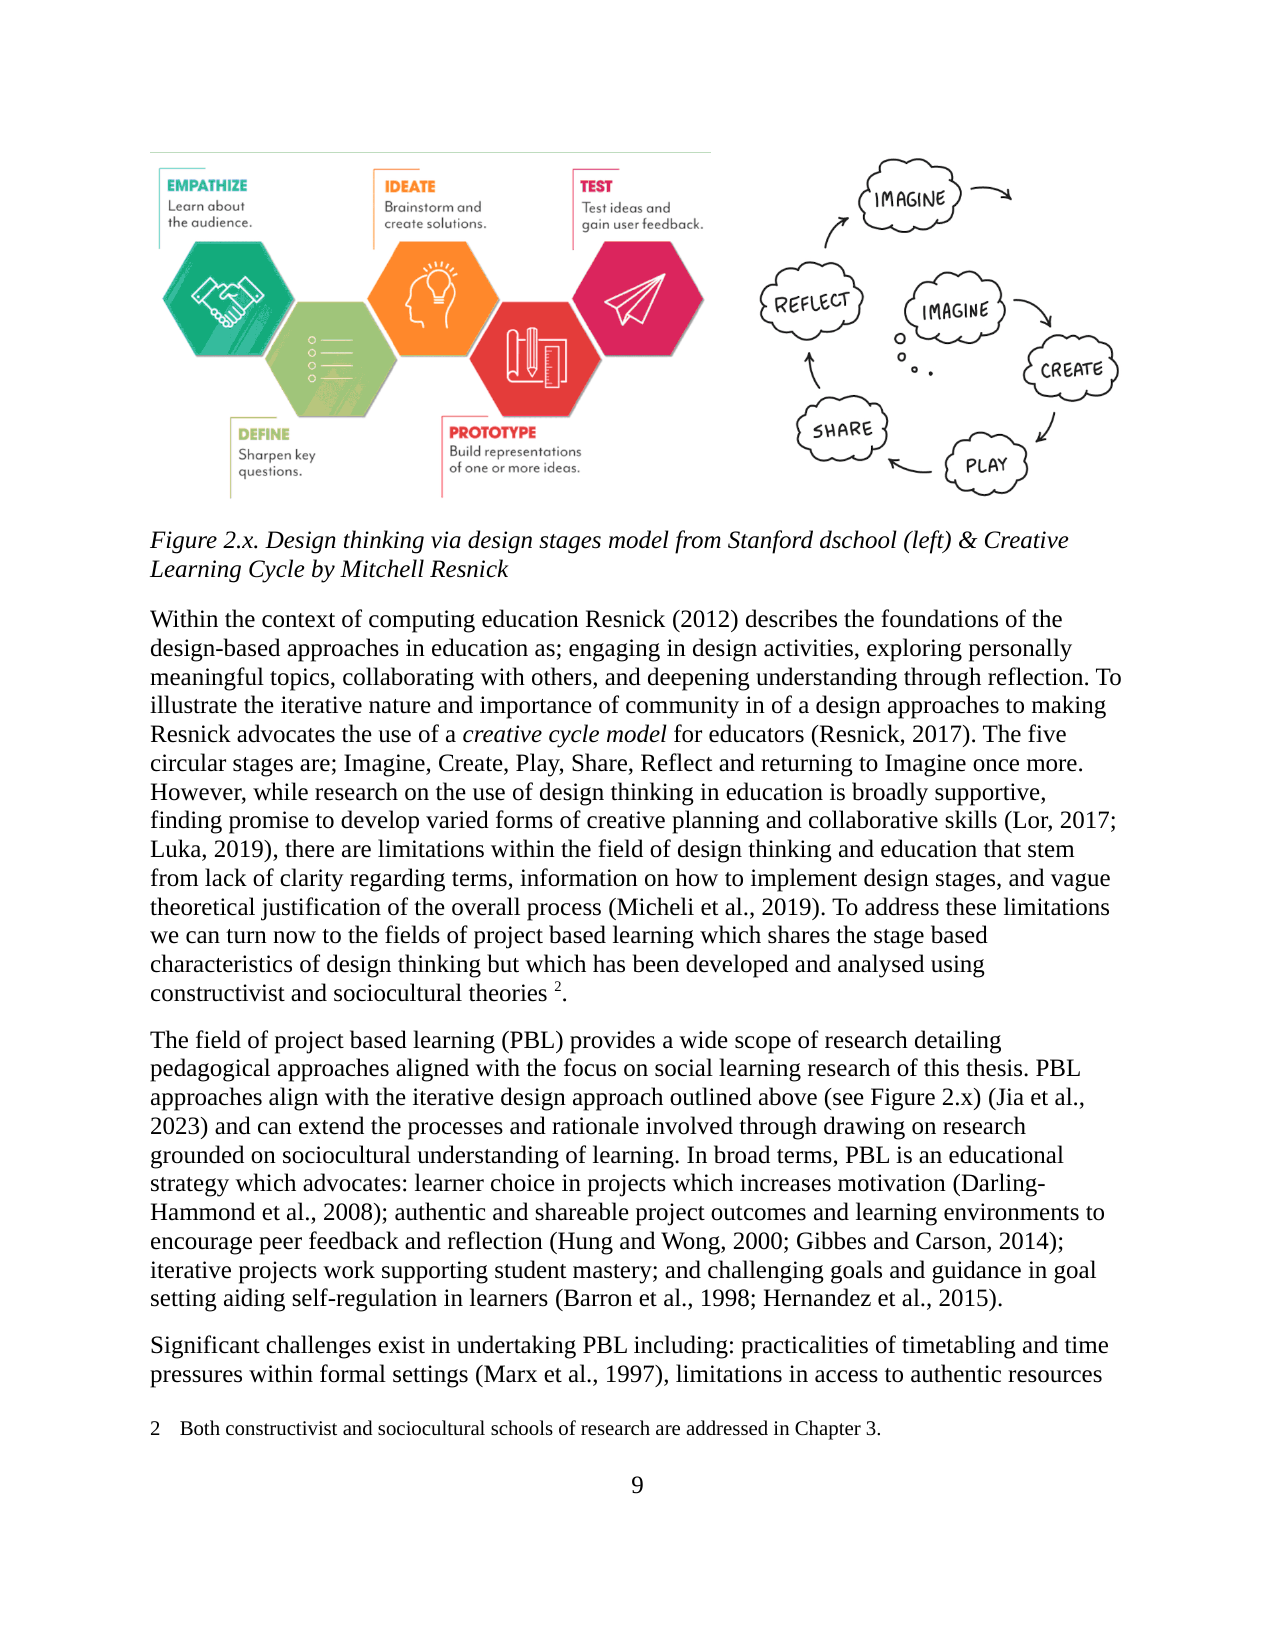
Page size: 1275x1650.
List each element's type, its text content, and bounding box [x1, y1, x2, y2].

picture [150, 150, 1125, 513]
text Within the context of computing education Resnick (2012) describes the foundations of the design-based approaches in education as; engaging in design activities, exploring personally meaningful topics, collaborating with others, and deepening understanding through reflection. To illustrate the iterative nature and importance of community in of a design approaches to making Resnick advocates the use of a creative cycle model for educators (Resnick, 2017). The five circular stages are; Imagine, Create, Play, Share, Reflect and returning to Imagine once more. However, while research on the use of design thinking in education is broadly supportive, finding promise to develop varied forms of creative planning and collaborative skills (Lor, 2017; Luka, 2019), there are limitations within the field of design thinking and education that stem from lack of clarity regarding terms, information on how to implement design stages, and vague theoretical justification of the overall process (Micheli et al., 2019). To address these limitations we can turn now to the fields of project based learning which shares the stage based characteristics of design thinking but which has been developed and analysed using constructivist and sociocultural theories . [150, 604, 1125, 1007]
text Both constructivist and sociocultural schools of research are addressed in Chapter 3. [150, 1416, 1125, 1440]
text Figure 2.x. Design thinking via design stages model from Stanford dschool (left) & Creative Learning Cycle by Mitchell Resnick [150, 525, 1125, 583]
text Significant challenges exist in undertaking PBL including: practicalities of timetabling and time pressures within formal settings (Marx et al., 1997), limitations in access to authentic resources [150, 1330, 1125, 1388]
text The field of project based learning (PBL) provides a wide scope of research detailing pedagogical approaches aligned with the focus on social learning research of this thesis. PBL approaches align with the iterative design approach outlined above (see Figure 2.x) (Jia et al., 2023) and can extend the processes and rationale involved through drawing on research grounded on sociocultural understanding of learning. In broad terms, PBL is an educational strategy which advocates: learner choice in projects which increases motivation (Darling-Hammond et al., 2008); authentic and shareable project outcomes and learning environments to encourage peer feedback and reflection (Hung and Wong, 2000; Gibbes and Carson, 2014); iterative projects work supporting student mastery; and challenging goals and guidance in goal setting aiding self-regulation in learners (Barron et al., 1998; Hernandez et al., 2015). [150, 1025, 1125, 1312]
